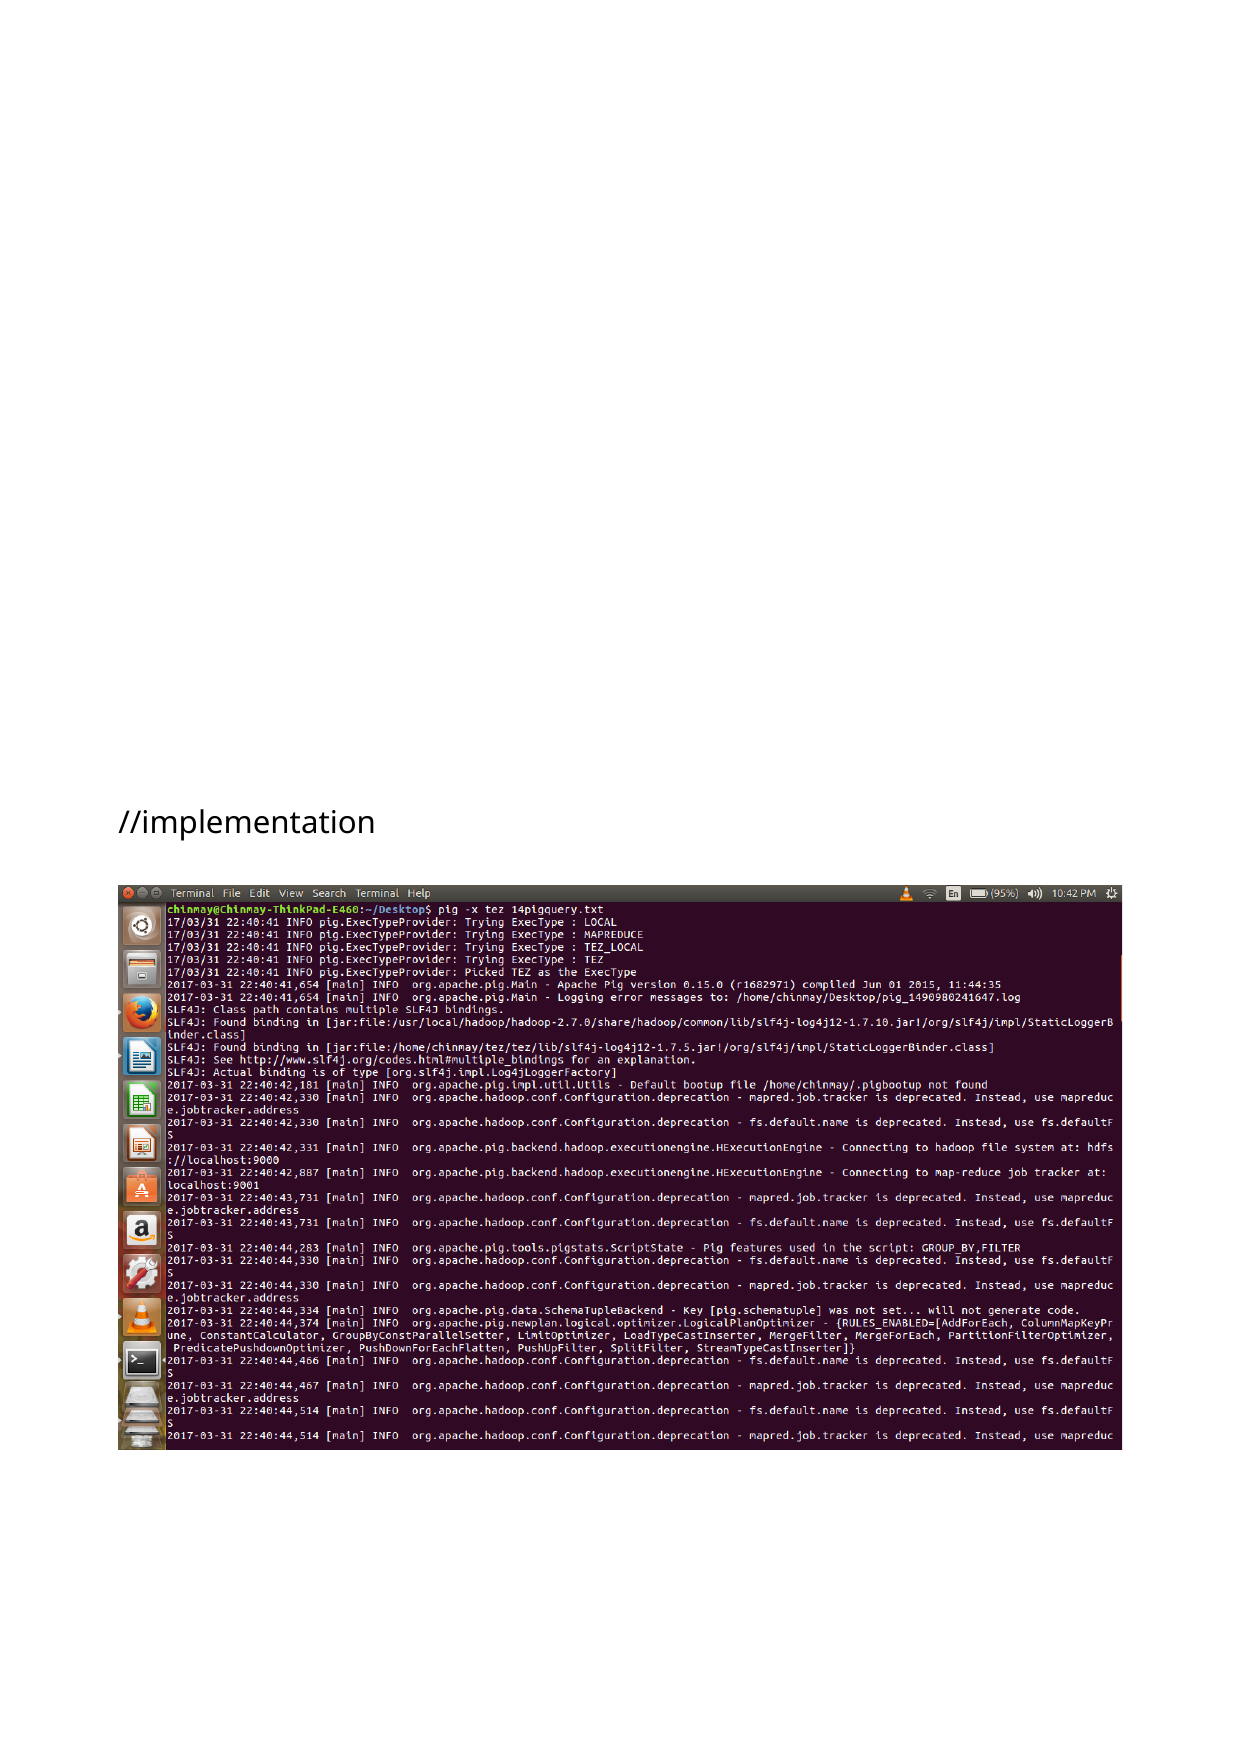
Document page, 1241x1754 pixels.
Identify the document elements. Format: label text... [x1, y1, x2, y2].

text //implementation [118, 800, 1122, 842]
picture [118, 885, 1123, 1450]
